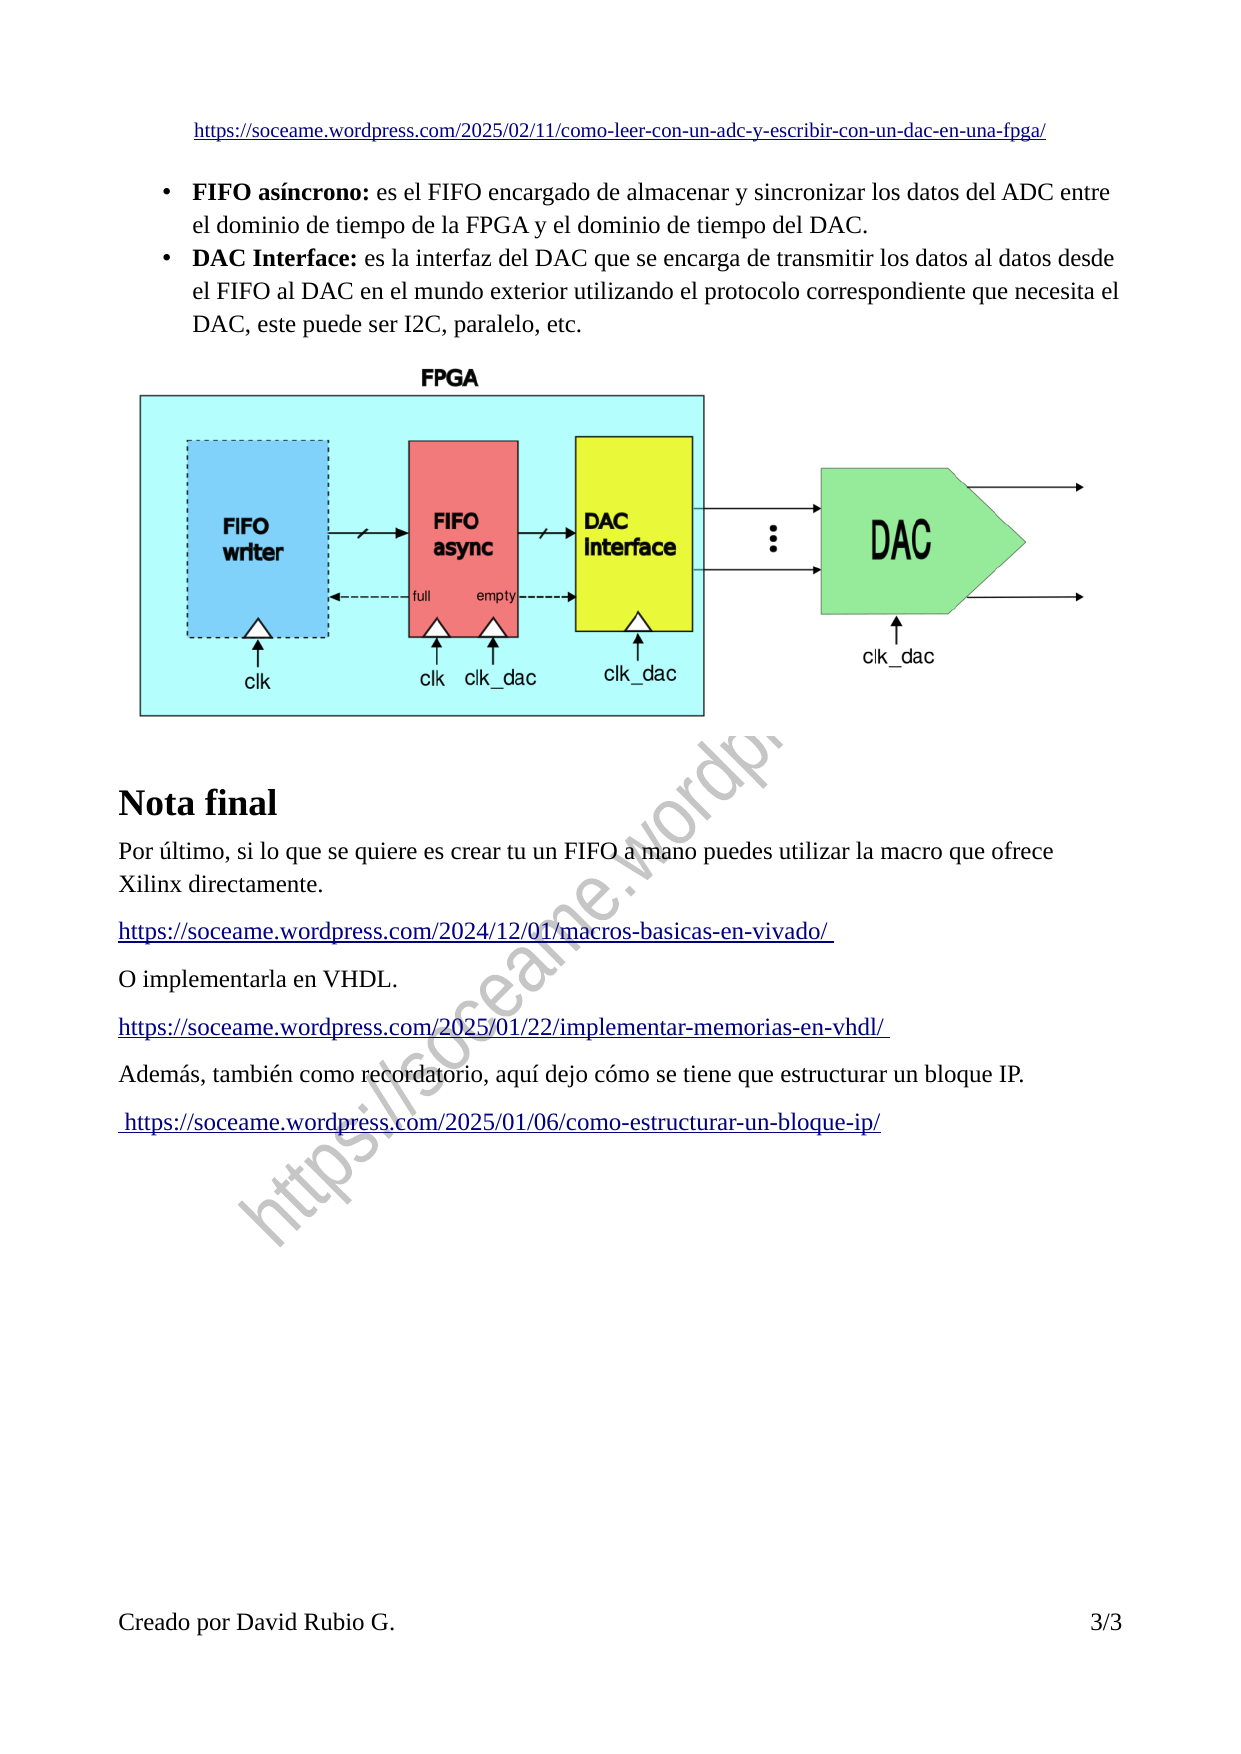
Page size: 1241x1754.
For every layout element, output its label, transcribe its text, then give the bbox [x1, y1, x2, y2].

text Además, también como recordatorio, aquí dejo cómo se tiene que estructurar un bloque IP. [118, 1059, 393, 1088]
list FIFO asíncrono: es el FIFO encargado de almacenar y sincronizar los datos del ADC entre el dominio de tiempo de la FPGA y el dominio de tiempo del DAC. [162, 177, 1122, 239]
text https://soceame.wordpress.com/2025/01/06/como-estructurar-un-bloque-ip/ [118, 1107, 1122, 1136]
text https://soceame.wordpress.com/2025/01/22/implementar-memorias-en-vhdl/ [118, 1012, 455, 1037]
text https://soceame.wordpress.com/2024/12/01/macros-basicas-en-vivado/ [557, 916, 1122, 945]
picture [118, 356, 1115, 736]
text Por último, si lo que se quiere es crear tu un FIFO a mano puedes utilizar la macro que ofrece Xilinx directamente. [118, 836, 1122, 898]
subtitle Nota final [118, 780, 1122, 823]
text https://soceame.wordpress.com/2025/01/22/implementar-memorias-en-vhdl/ [461, 1012, 1122, 1040]
text O implementarla en VHDL. [118, 964, 1122, 993]
text Además, también como recordatorio, aquí dejo cómo se tiene que estructurar un bloque IP. [407, 1059, 1122, 1088]
text https://soceame.wordpress.com/2024/12/01/macros-basicas-en-vivado/ [118, 916, 553, 941]
list DAC Interface: es la interfaz del DAC que se encarga de transmitir los datos al datos desde el FIFO al DAC en el mundo exterior utilizando el protocolo correspondiente que necesita el DAC, este puede ser I2C, paralelo, etc. [162, 243, 1122, 338]
